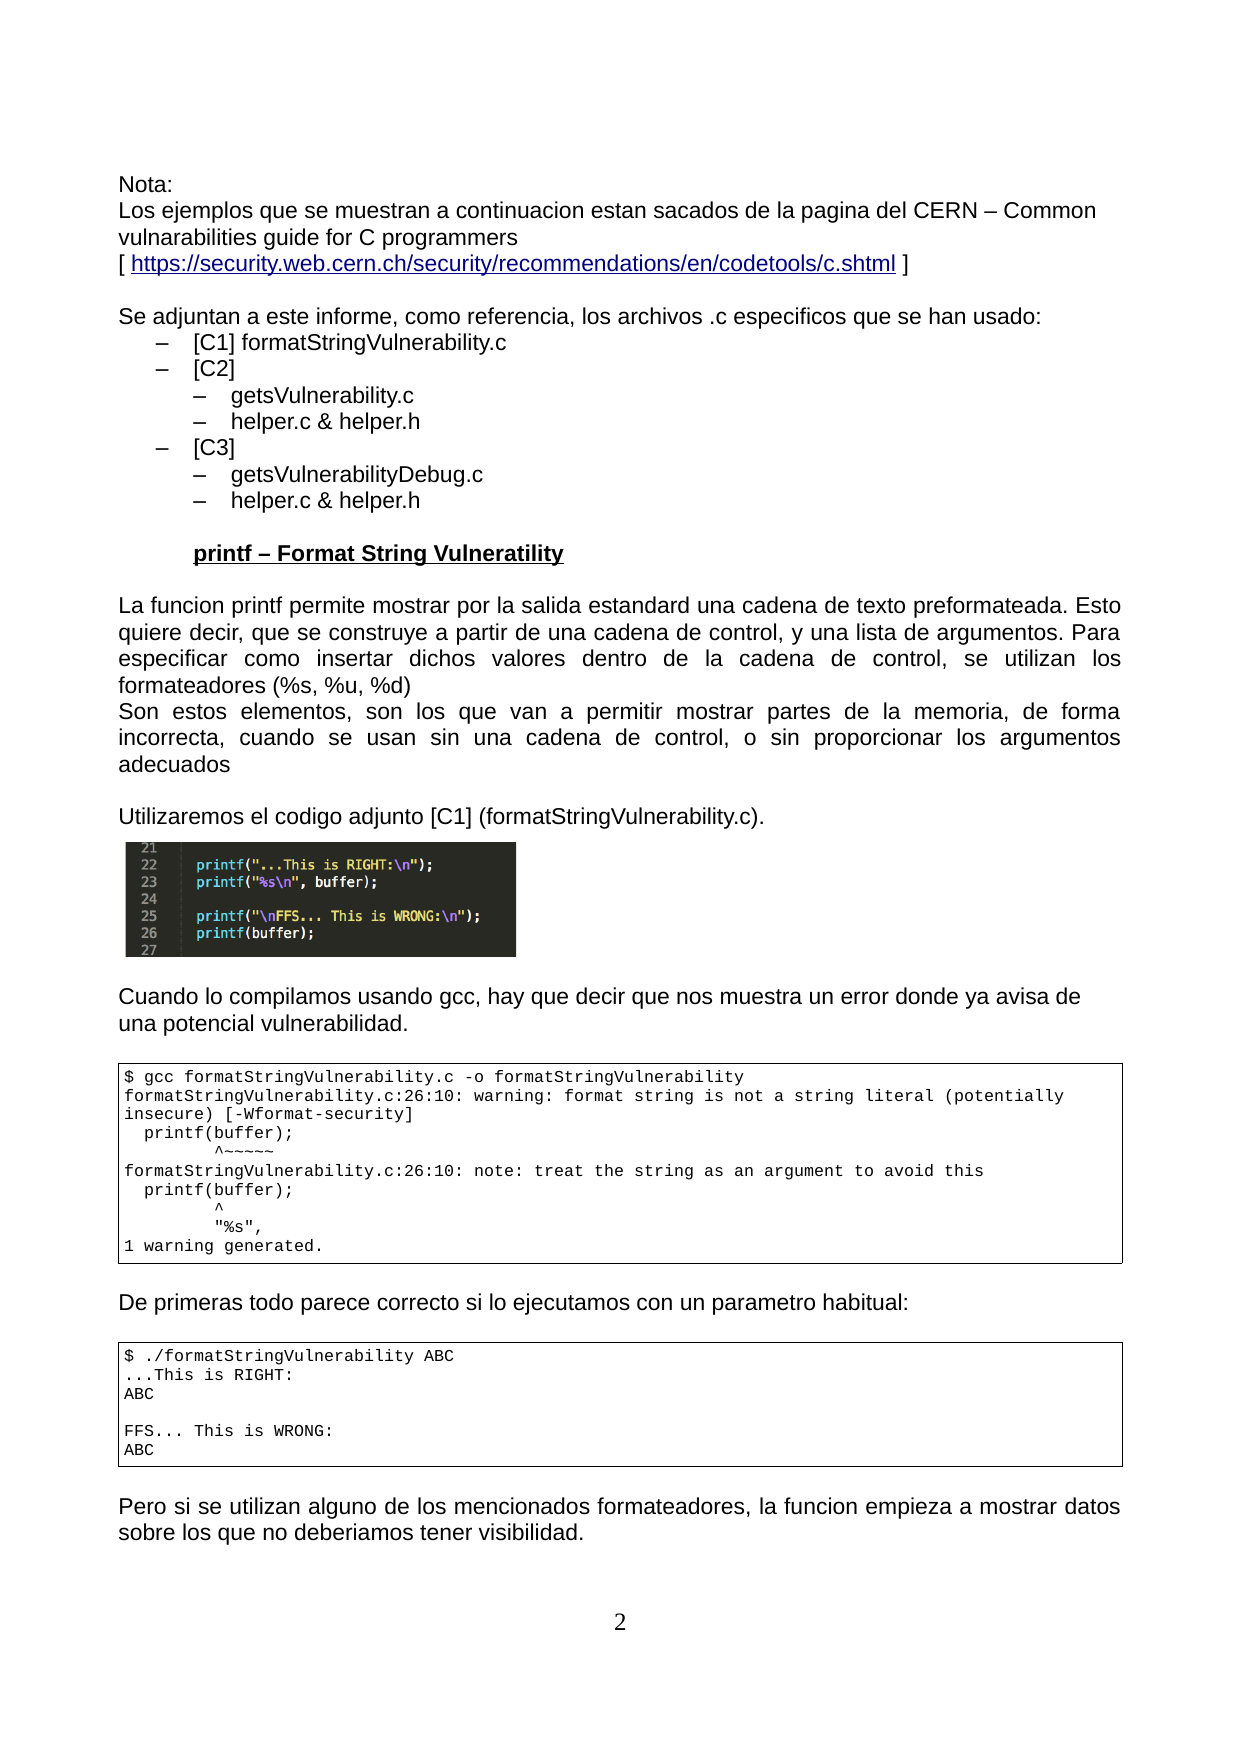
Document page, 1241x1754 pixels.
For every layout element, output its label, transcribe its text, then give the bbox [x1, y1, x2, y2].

list helper.c & helper.h [193, 408, 1122, 434]
text De primeras todo parece correcto si lo ejecutamos con un parametro habitual: [118, 1289, 1122, 1315]
text La funcion printf permite mostrar por la salida estandard una cadena de texto preformateada. Esto quiere decir, que se construye a partir de una cadena de control, y una lista de argumentos. Para especificar como insertar dichos valores dentro de la cadena de control, se utilizan los formateadores (%s, %u, %d) [118, 592, 1122, 698]
list [C3] [156, 434, 1122, 461]
text Cuando lo compilamos usando gcc, hay que decir que nos muestra un error donde ya avisa de una potencial vulnerabilidad. [118, 983, 1122, 1036]
text Nota: [118, 171, 1122, 197]
list getsVulnerability.c [193, 382, 1122, 408]
table_header $ gcc formatStringVulnerability.c -o formatStringVulnerability formatStringVulnerability.c:26:10: warning: format string is not a string literal (potentially insecure) [-Wformat-security] printf(buffer); ^~~~~~ formatStringVulnerability.c:26:10: note: treat the string as an argument to avoid this printf(buffer); ^ "%s", 1 warning generated. [119, 1064, 1122, 1262]
text Los ejemplos que se muestran a continuacion estan sacados de la pagina del CERN – Common vulnarabilities guide for C programmers [118, 197, 1122, 250]
list helper.c & helper.h [193, 487, 1122, 513]
text [ https://security.web.cern.ch/security/recommendations/en/codetools/c.shtml ] [118, 250, 1122, 276]
list printf – Format String Vulneratility [156, 540, 1122, 566]
text Utilizaremos el codigo adjunto [C1] (formatStringVulnerability.c). [118, 803, 1122, 830]
text Son estos elementos, son los que van a permitir mostrar partes de la memoria, de forma incorrecta, cuando se usan sin una cadena de control, o sin proporcionar los argumentos adecuados [118, 698, 1122, 777]
table_header $ ./formatStringVulnerability ABC ...This is RIGHT: ABC FFS... This is WRONG: ABC [119, 1343, 1122, 1466]
list [C1] formatStringVulnerability.c [156, 329, 1122, 355]
text Se adjuntan a este informe, como referencia, los archivos .c especificos que se han usado: [118, 303, 1122, 329]
list getsVulnerabilityDebug.c [193, 461, 1122, 487]
picture [125, 842, 517, 957]
text Pero si se utilizan alguno de los mencionados formateadores, la funcion empieza a mostrar datos sobre los que no deberiamos tener visibilidad. [118, 1493, 1122, 1546]
list [C2] [156, 355, 1122, 382]
